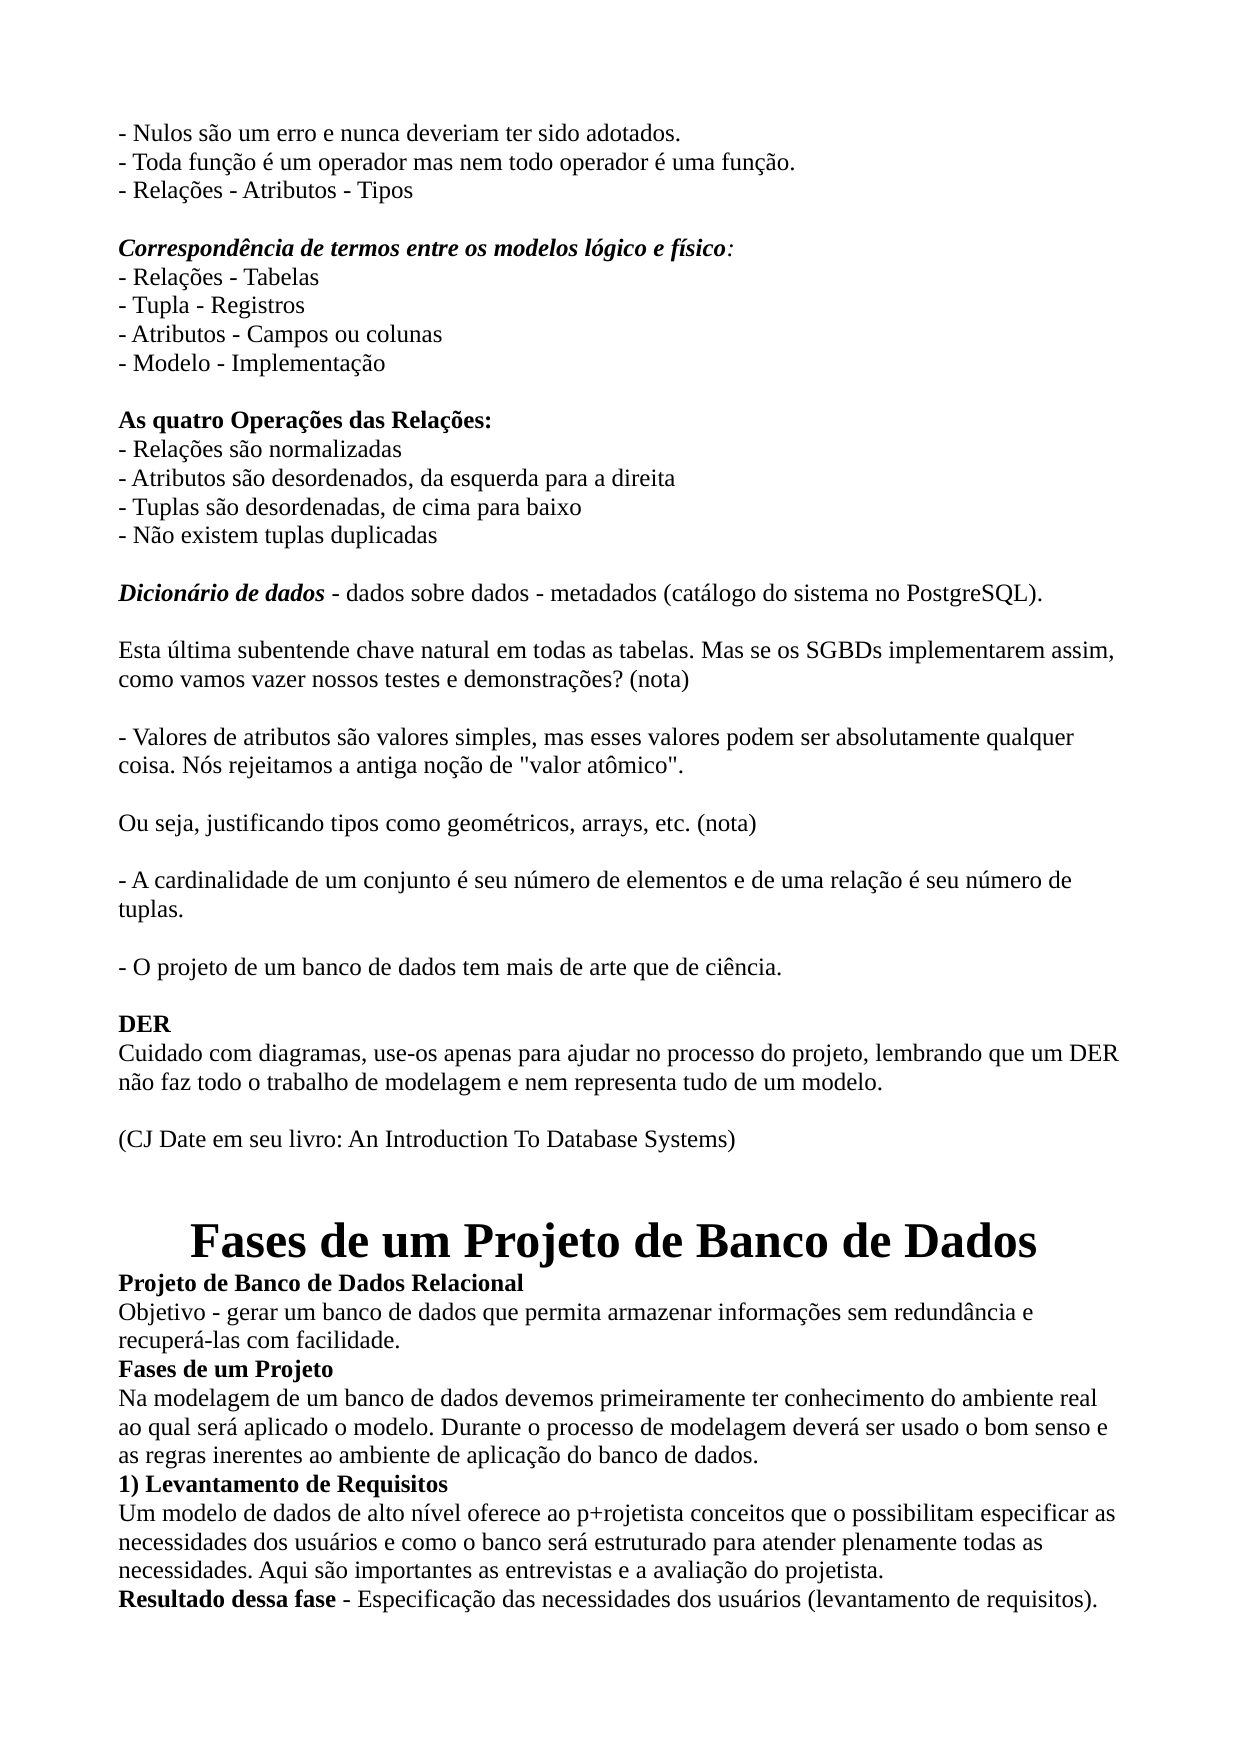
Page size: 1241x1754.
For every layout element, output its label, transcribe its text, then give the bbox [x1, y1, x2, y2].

text - Relações são normalizadas [118, 434, 1122, 463]
text - Valores de atributos são valores simples, mas esses valores podem ser absolutamente qualquer coisa. Nós rejeitamos a antiga noção de "valor atômico". [118, 722, 1122, 779]
text - Não existem tuplas duplicadas [118, 521, 1122, 549]
text Esta última subentende chave natural em todas as tabelas. Mas se os SGBDs implementarem assim, como vamos vazer nossos testes e demonstrações? (nota) [118, 636, 1122, 693]
text Objetivo - gerar um banco de dados que permita armazenar informações sem redundância e recuperá-las com facilidade. [118, 1297, 1122, 1354]
text Projeto de Banco de Dados Relacional [118, 1268, 1122, 1297]
text - Toda função é um operador mas nem todo operador é uma função. [118, 147, 1122, 176]
text Um modelo de dados de alto nível oferece ao p+rojetista conceitos que o possibilitam especificar as necessidades dos usuários e como o banco será estruturado para atender plenamente todas as necessidades. Aqui são importantes as entrevistas e a avaliação do projetista. [118, 1498, 1122, 1584]
text Fases de um Projeto [118, 1354, 1122, 1383]
text - A cardinalidade de um conjunto é seu número de elementos e de uma relação é seu número de tuplas. [118, 866, 1122, 923]
text - Atributos - Campos ou colunas [118, 319, 1122, 348]
text Resultado dessa fase - Especificação das necessidades dos usuários (levantamento de requisitos). [118, 1584, 1122, 1613]
text DER [118, 1009, 1122, 1038]
text Dicionário de dados - dados sobre dados - metadados (catálogo do sistema no PostgreSQL). [118, 578, 1122, 607]
text Cuidado com diagramas, use-os apenas para ajudar no processo do projeto, lembrando que um DER não faz todo o trabalho de modelagem e nem representa tudo de um modelo. [118, 1038, 1122, 1096]
text - Relações - Tabelas [118, 262, 1122, 291]
text - Tupla - Registros [118, 291, 1122, 319]
text (CJ Date em seu livro: An Introduction To Database Systems) [118, 1124, 1122, 1153]
text - Relações - Atributos - Tipos [118, 176, 1122, 204]
text - Tuplas são desordenadas, de cima para baixo [118, 492, 1122, 521]
text - Modelo - Implementação [118, 348, 1122, 377]
text 1) Levantamento de Requisitos [118, 1469, 1122, 1498]
text Correspondência de termos entre os modelos lógico e físico: [118, 233, 1122, 262]
text - Nulos são um erro e nunca deveriam ter sido adotados. [118, 118, 1122, 147]
subtitle Fases de um Projeto de Banco de Dados [118, 1211, 1122, 1268]
text Ou seja, justificando tipos como geométricos, arrays, etc. (nota) [118, 808, 1122, 837]
text - Atributos são desordenados, da esquerda para a direita [118, 463, 1122, 492]
text Na modelagem de um banco de dados devemos primeiramente ter conhecimento do ambiente real ao qual será aplicado o modelo. Durante o processo de modelagem deverá ser usado o bom senso e as regras inerentes ao ambiente de aplicação do banco de dados. [118, 1383, 1122, 1469]
text As quatro Operações das Relações: [118, 406, 1122, 434]
text - O projeto de um banco de dados tem mais de arte que de ciência. [118, 952, 1122, 981]
